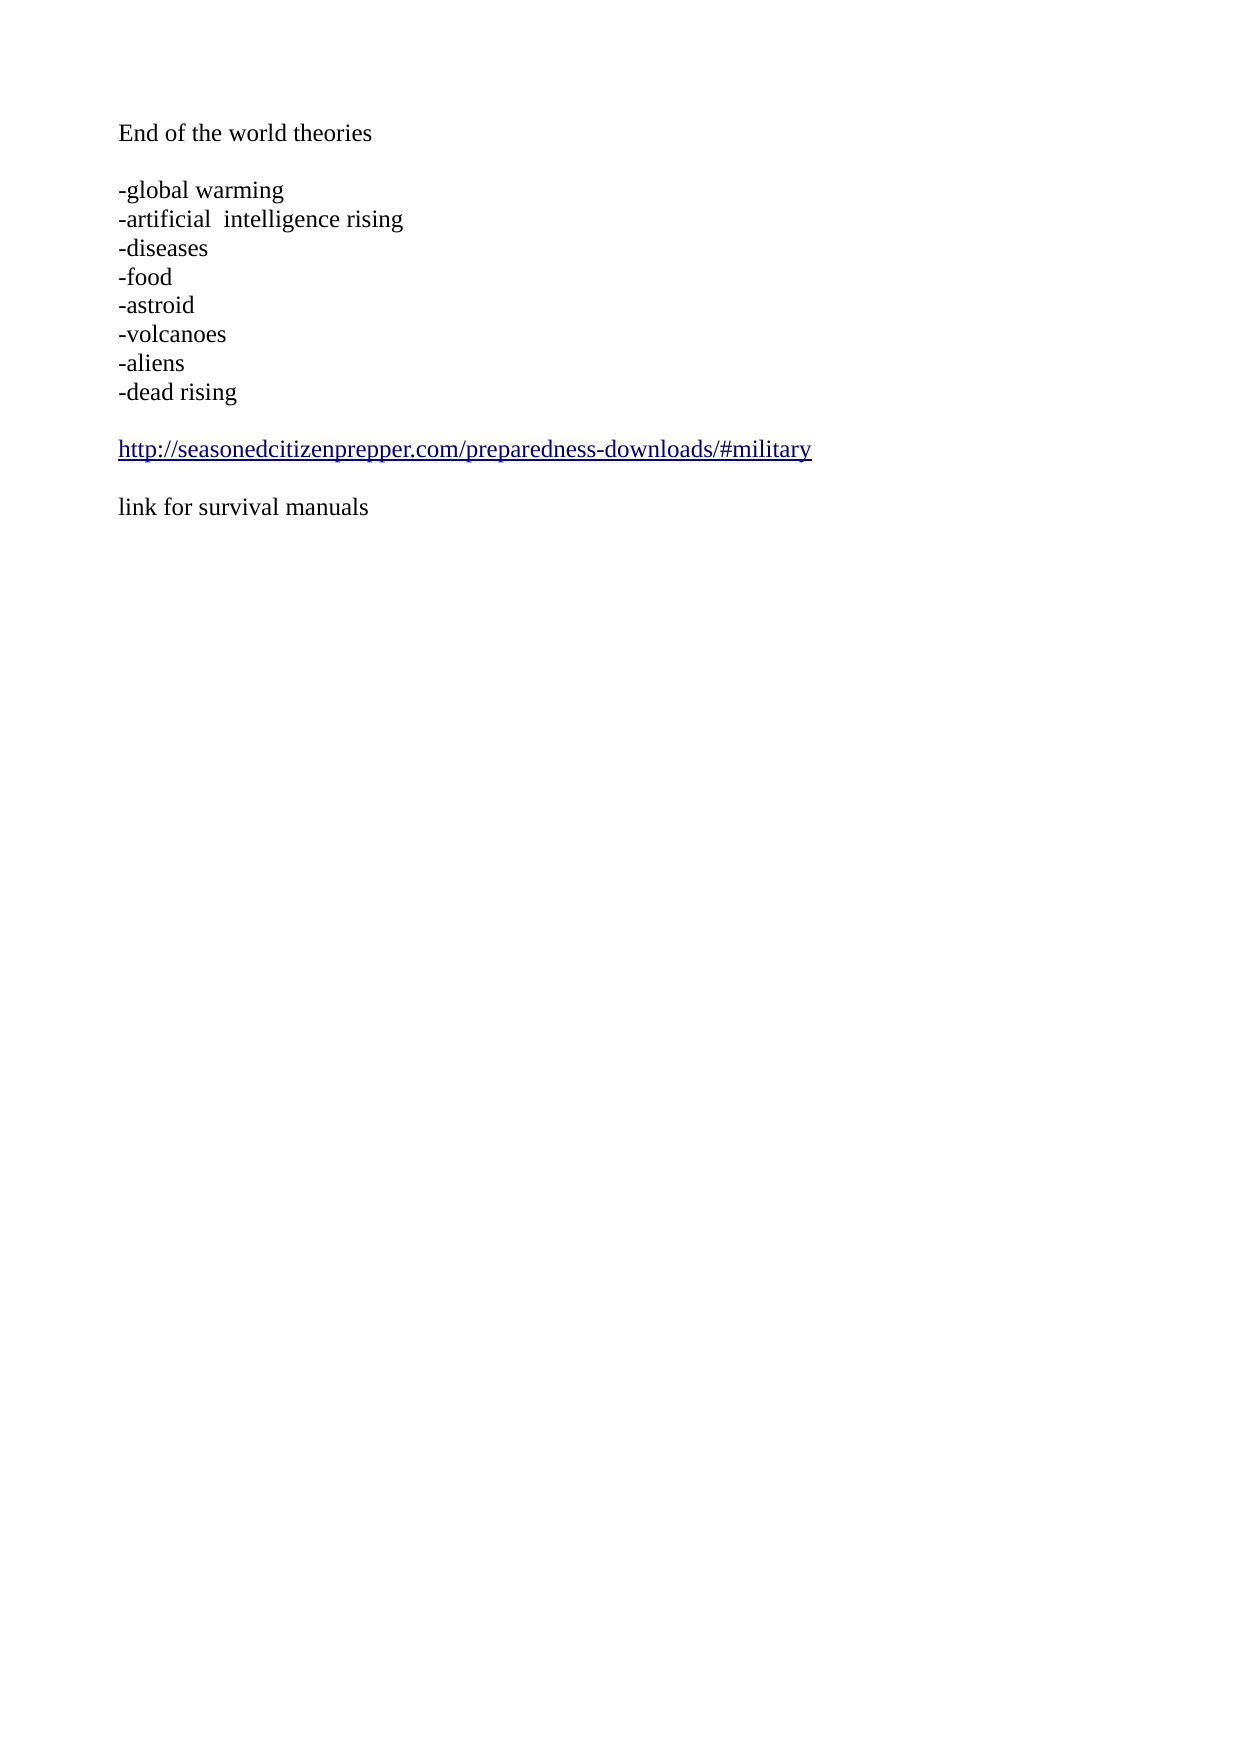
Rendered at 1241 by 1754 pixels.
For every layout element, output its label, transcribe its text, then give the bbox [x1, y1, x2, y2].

text -global warming [118, 176, 1122, 204]
text -volcanoes [118, 319, 1122, 348]
text -food [118, 262, 1122, 291]
text End of the world theories [118, 118, 1122, 147]
text link for survival manuals [118, 492, 1122, 521]
text http://seasonedcitizenprepper.com/preparedness-downloads/#military [118, 434, 1122, 463]
text -dead rising [118, 377, 1122, 406]
text -aliens [118, 348, 1122, 377]
text -astroid [118, 291, 1122, 319]
text -artificial intelligence rising [118, 204, 1122, 233]
text -diseases [118, 233, 1122, 262]
